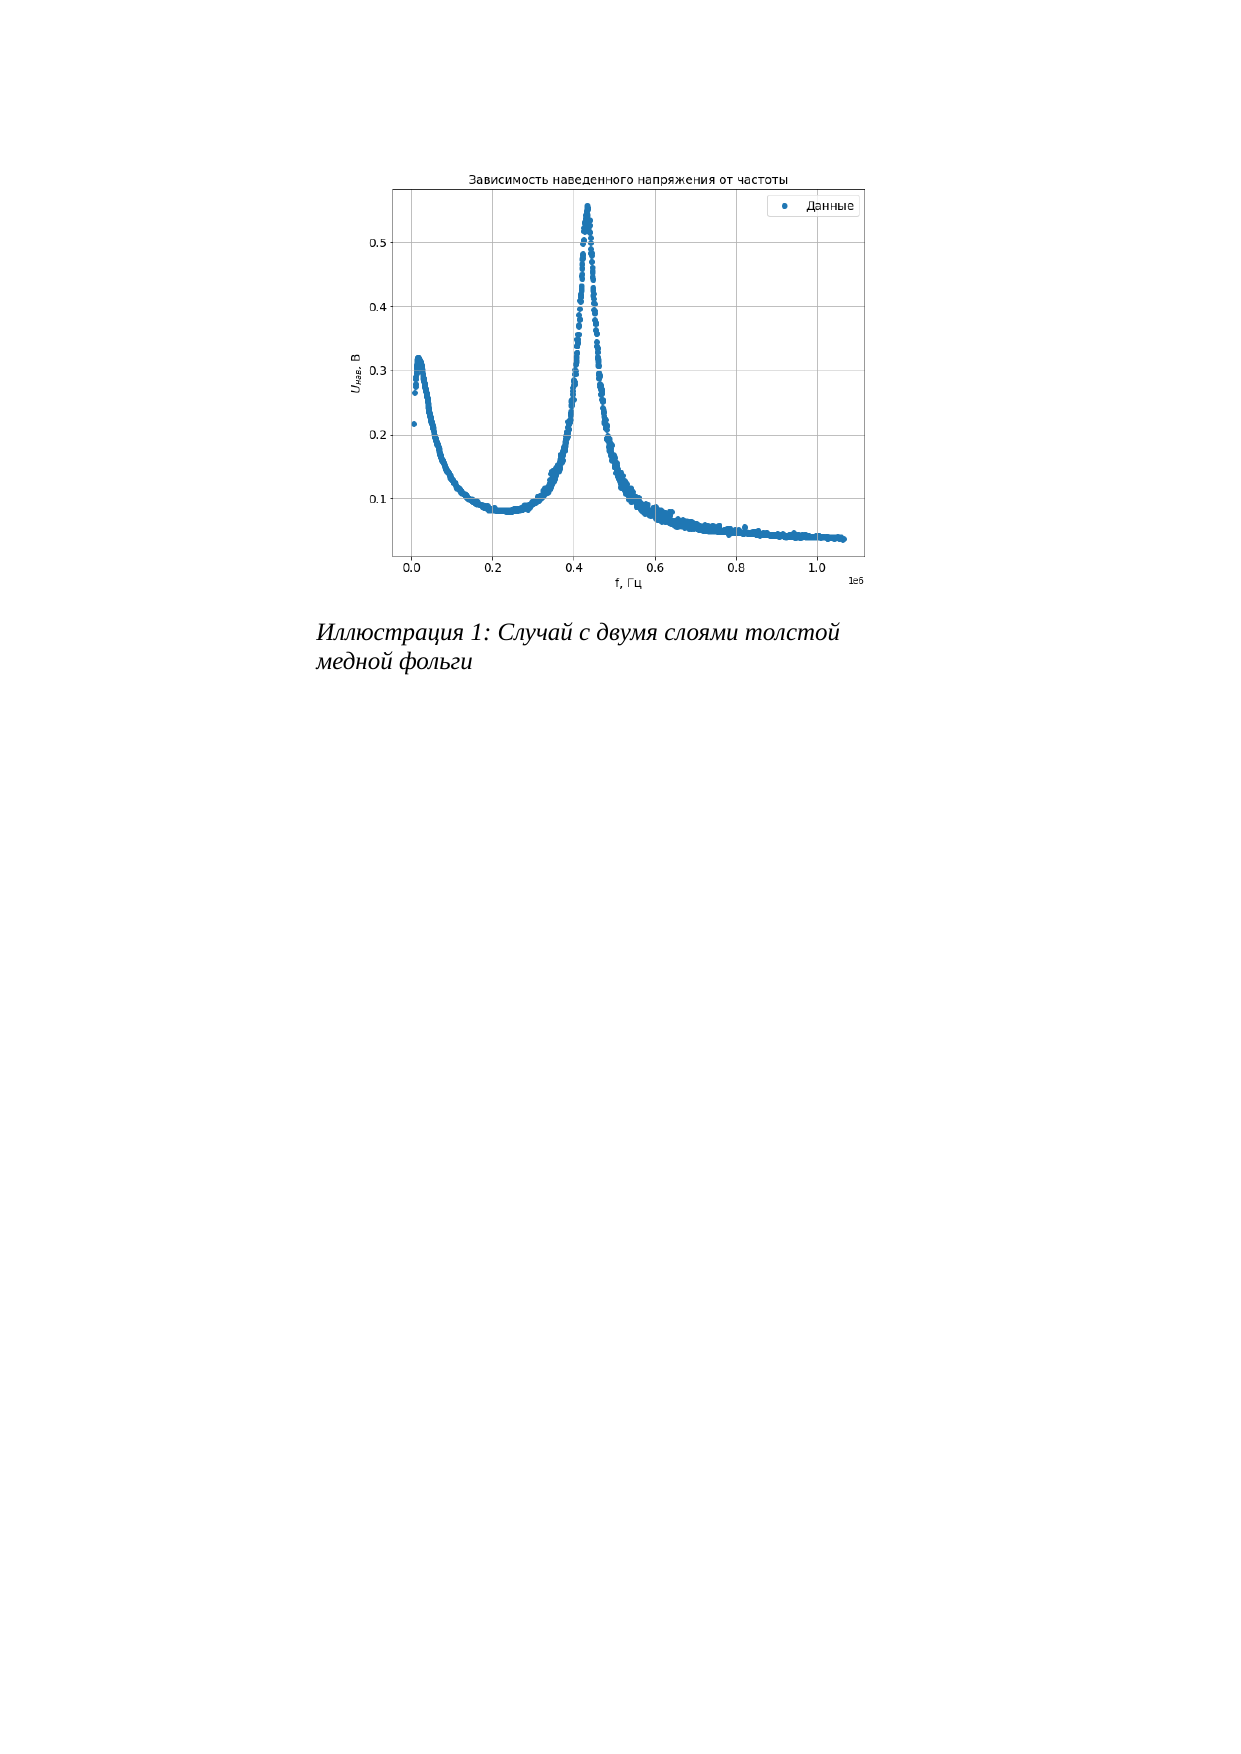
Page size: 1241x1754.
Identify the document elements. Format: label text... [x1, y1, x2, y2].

text Иллюстрация 1: Случай с двумя слоями толстой медной фольги [316, 617, 924, 674]
picture [316, 130, 924, 617]
